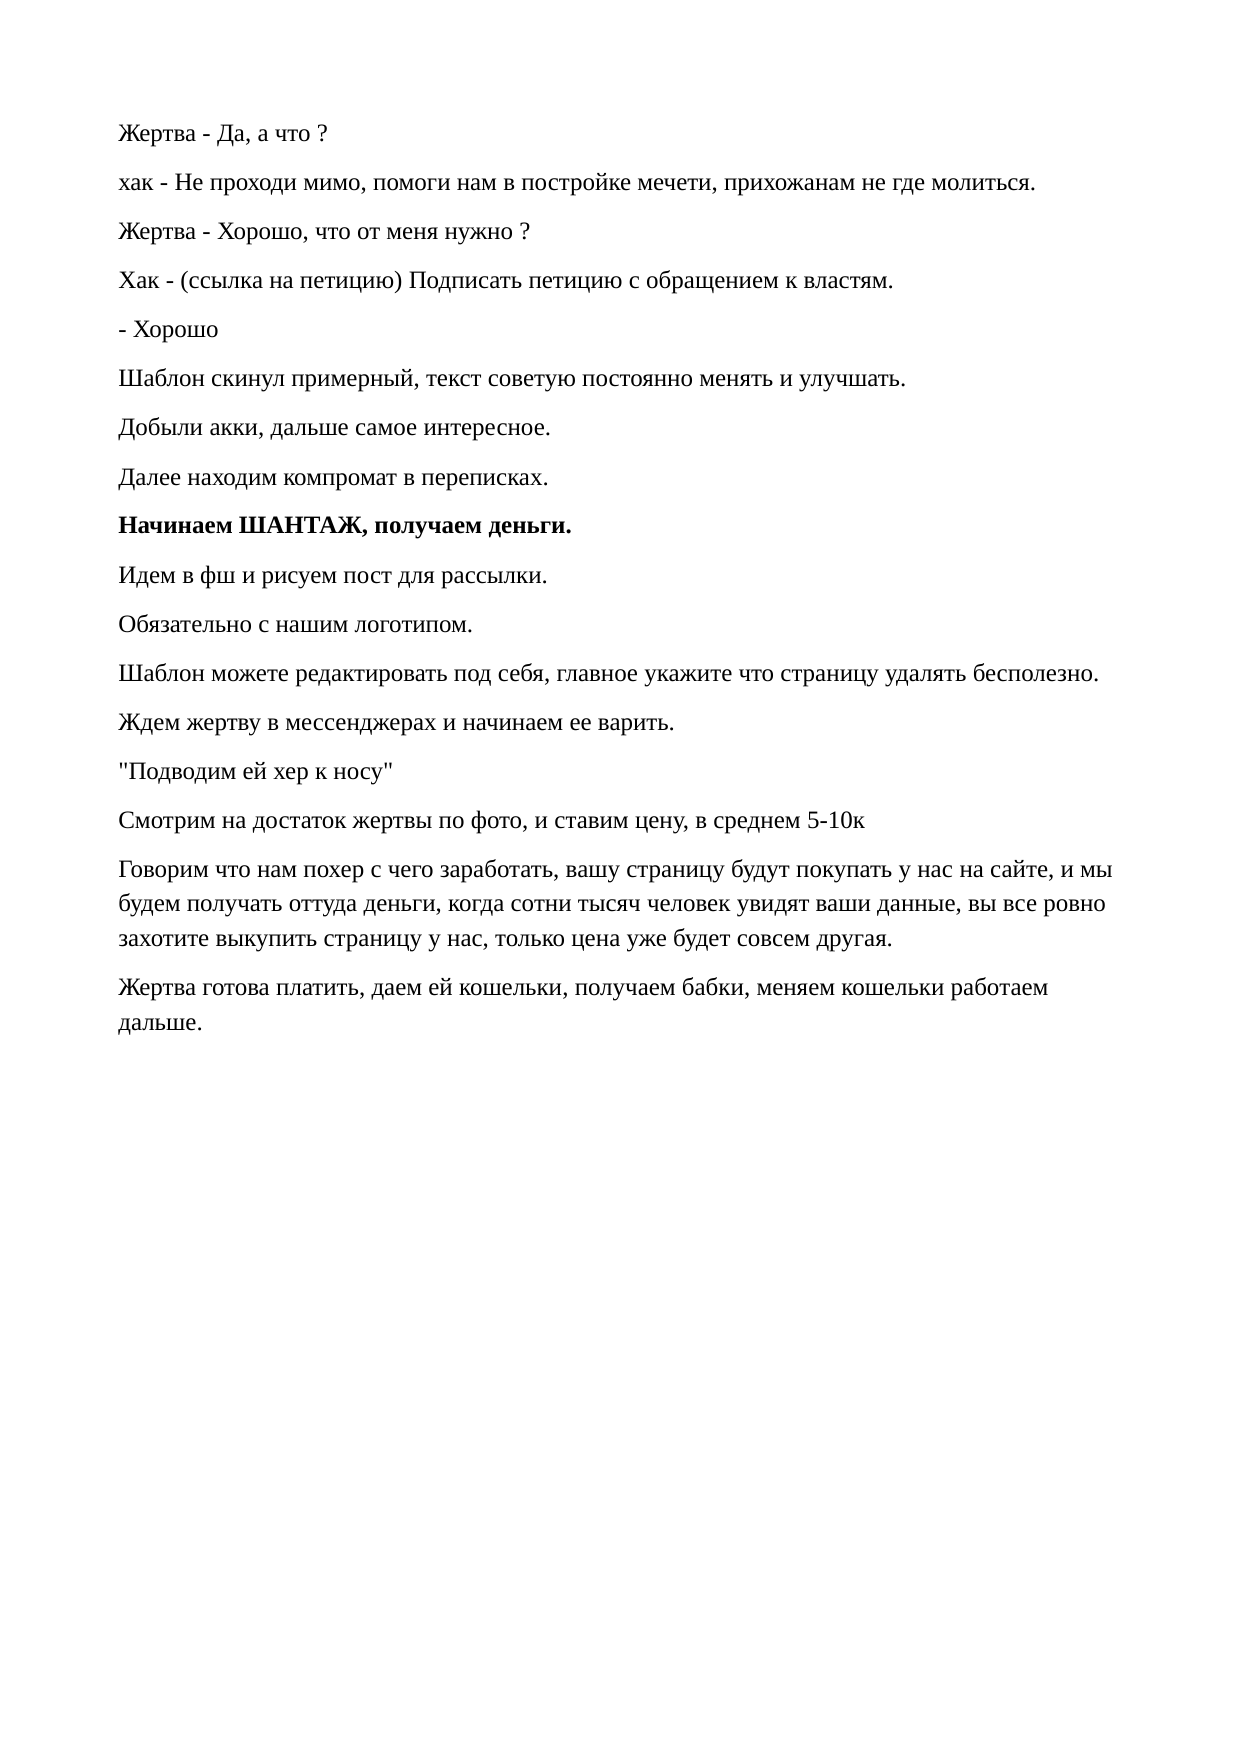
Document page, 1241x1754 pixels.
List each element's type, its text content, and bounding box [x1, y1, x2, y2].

text Жертва - Да, а что ? [118, 118, 1122, 147]
text Жертва готова платить, даем ей кошельки, получаем бабки, меняем кошельки работаем дальше. [118, 972, 1122, 1035]
text Обязательно с нашим логотипом. [118, 609, 1122, 637]
text Смотрим на достаток жертвы по фото, и ставим цену, в среднем 5-10к [118, 805, 1122, 834]
text "Подводим ей хер к носу" [118, 756, 1122, 785]
text Шаблон скинул примерный, текст советую постоянно менять и улучшать. [118, 363, 1122, 392]
text Далее находим компромат в переписках. [118, 462, 1122, 490]
text Добыли акки, дальше самое интересное. [118, 412, 1122, 441]
text Ждем жертву в мессенджерах и начинаем ее варить. [118, 707, 1122, 736]
text Говорим что нам похер с чего заработать, вашу страницу будут покупать у нас на сайте, и мы будем получать оттуда деньги, когда сотни тысяч человек увидят ваши данные, вы все ровно захотите выкупить страницу у нас, только цена уже будет совсем другая. [118, 854, 1122, 952]
text Шаблон можете редактировать под себя, главное укажите что страницу удалять бесполезно. [118, 658, 1122, 687]
text хак - Не проходи мимо, помоги нам в постройке мечети, прихожанам не где молиться. [118, 167, 1122, 196]
text Начинаем ШАНТАЖ, получаем деньги. [118, 511, 1122, 539]
text Идем в фш и рисуем пост для рассылки. [118, 560, 1122, 588]
text Хак - (ссылка на петицию) Подписать петицию с обращением к властям. [118, 265, 1122, 294]
text Жертва - Хорошо, что от меня нужно ? [118, 216, 1122, 245]
text - Хорошо [118, 314, 1122, 343]
